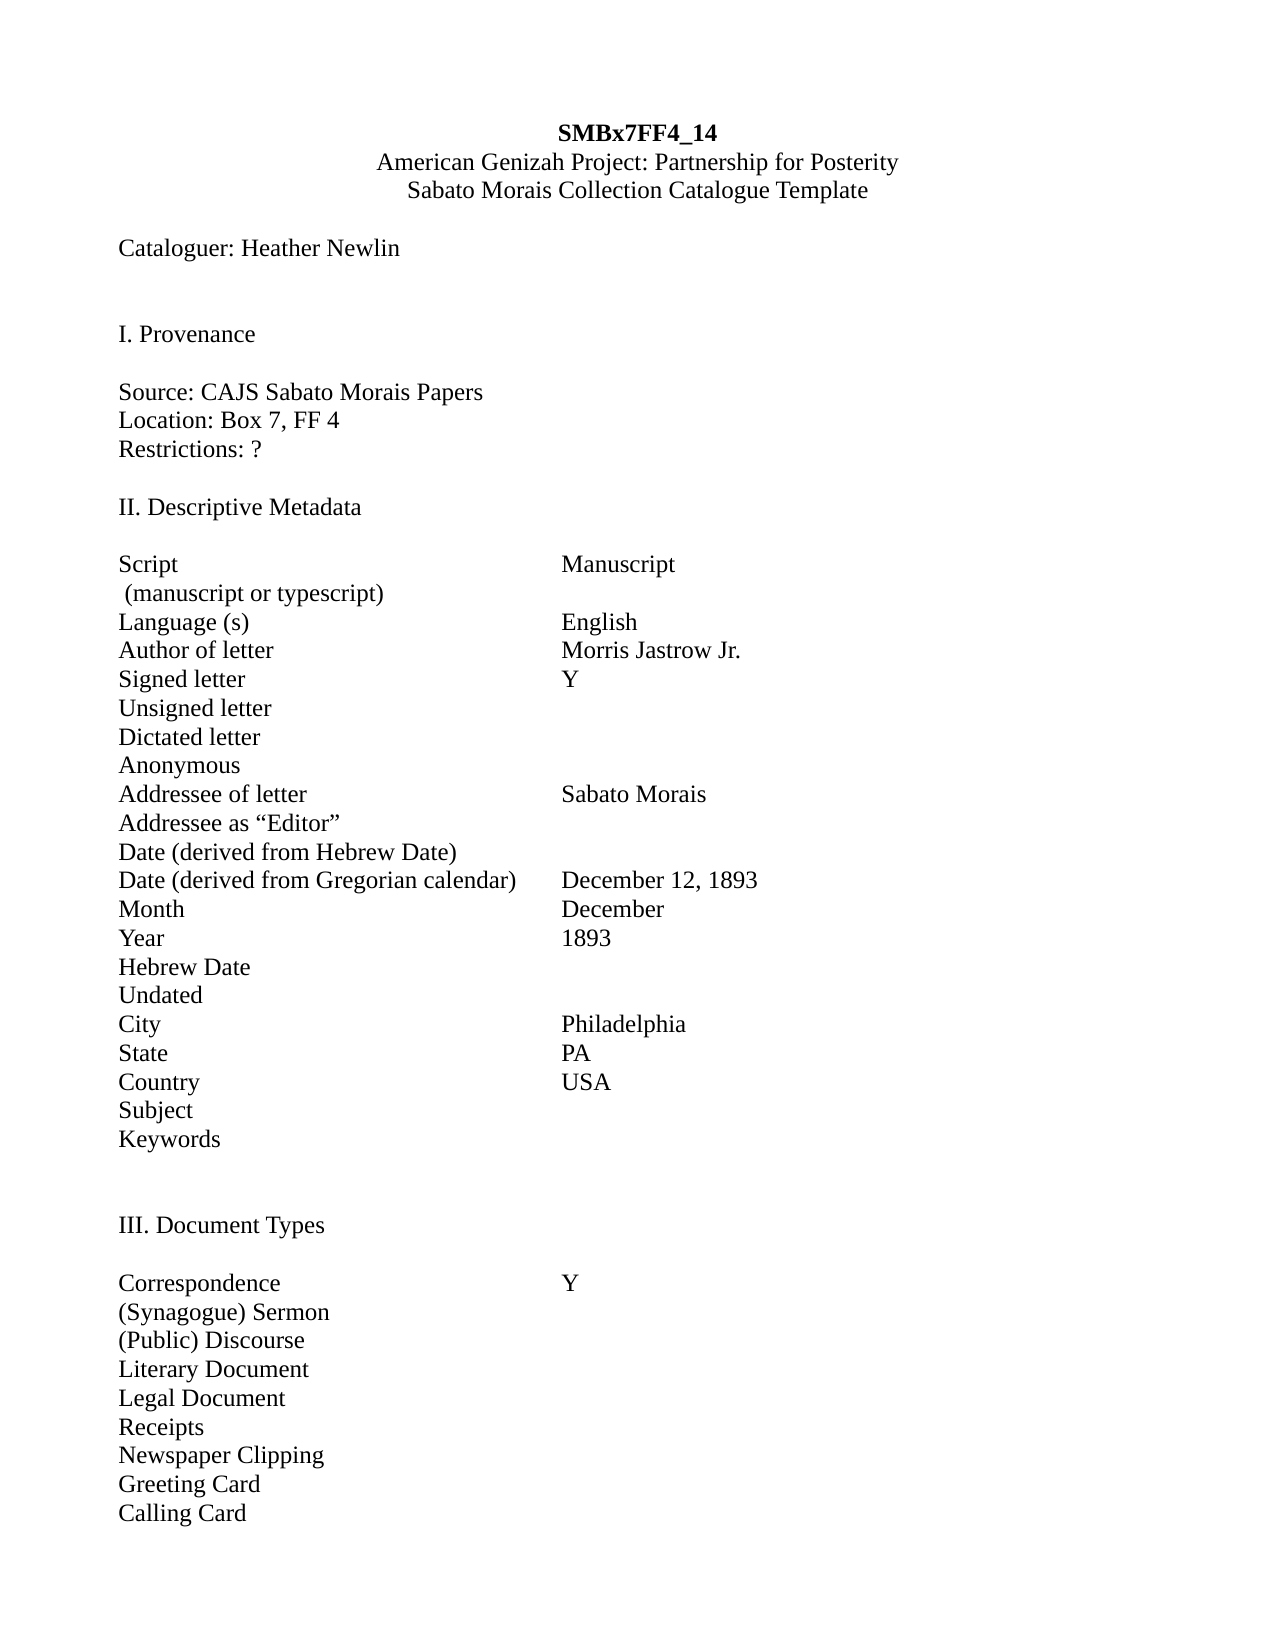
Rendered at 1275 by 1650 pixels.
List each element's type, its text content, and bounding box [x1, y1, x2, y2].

text Dictated letter [118, 722, 1157, 751]
text Receipts [118, 1412, 1157, 1441]
text Script Manuscript [118, 549, 1157, 578]
text City Philadelphia [118, 1009, 1157, 1038]
text I. Provenance [118, 319, 1157, 348]
text Cataloguer: Heather Newlin [118, 233, 1157, 262]
text Author of letter Morris Jastrow Jr. [118, 636, 1157, 664]
text Unsigned letter [118, 693, 1157, 722]
text Year 1893 [118, 923, 1157, 952]
text Greeting Card [118, 1469, 1157, 1498]
text Newspaper Clipping [118, 1441, 1157, 1469]
text SMBx7FF4_14 [118, 118, 1157, 147]
text Source: CAJS Sabato Morais Papers [118, 377, 1157, 406]
text Addressee as “Editor” [118, 808, 1157, 837]
text Keywords [118, 1124, 1157, 1153]
text III. Document Types [118, 1211, 1157, 1239]
text (Public) Discourse [118, 1326, 1157, 1354]
text Date (derived from Hebrew Date) [118, 837, 1157, 866]
text Addressee of letter Sabato Morais [118, 779, 1157, 808]
text Country USA [118, 1067, 1157, 1096]
text Anonymous [118, 751, 1157, 779]
text Date (derived from Gregorian calendar) December 12, 1893 [118, 866, 1157, 894]
text State PA [118, 1038, 1157, 1067]
text American Genizah Project: Partnership for Posterity [118, 147, 1157, 176]
text Undated [118, 981, 1157, 1009]
text Literary Document [118, 1354, 1157, 1383]
text (manuscript or typescript) [118, 578, 1157, 607]
text II. Descriptive Metadata [118, 492, 1157, 521]
text Correspondence Y [118, 1268, 1157, 1297]
text Signed letter Y [118, 664, 1157, 693]
text (Synagogue) Sermon [118, 1297, 1157, 1326]
text Restrictions: ? [118, 434, 1157, 463]
text Hebrew Date [118, 952, 1157, 981]
text Location: Box 7, FF 4 [118, 406, 1157, 434]
text Month December [118, 894, 1157, 923]
text Subject [118, 1096, 1157, 1124]
text Calling Card [118, 1498, 1157, 1527]
text Sabato Morais Collection Catalogue Template [118, 176, 1157, 204]
text Legal Document [118, 1383, 1157, 1412]
text Language (s) English [118, 607, 1157, 636]
